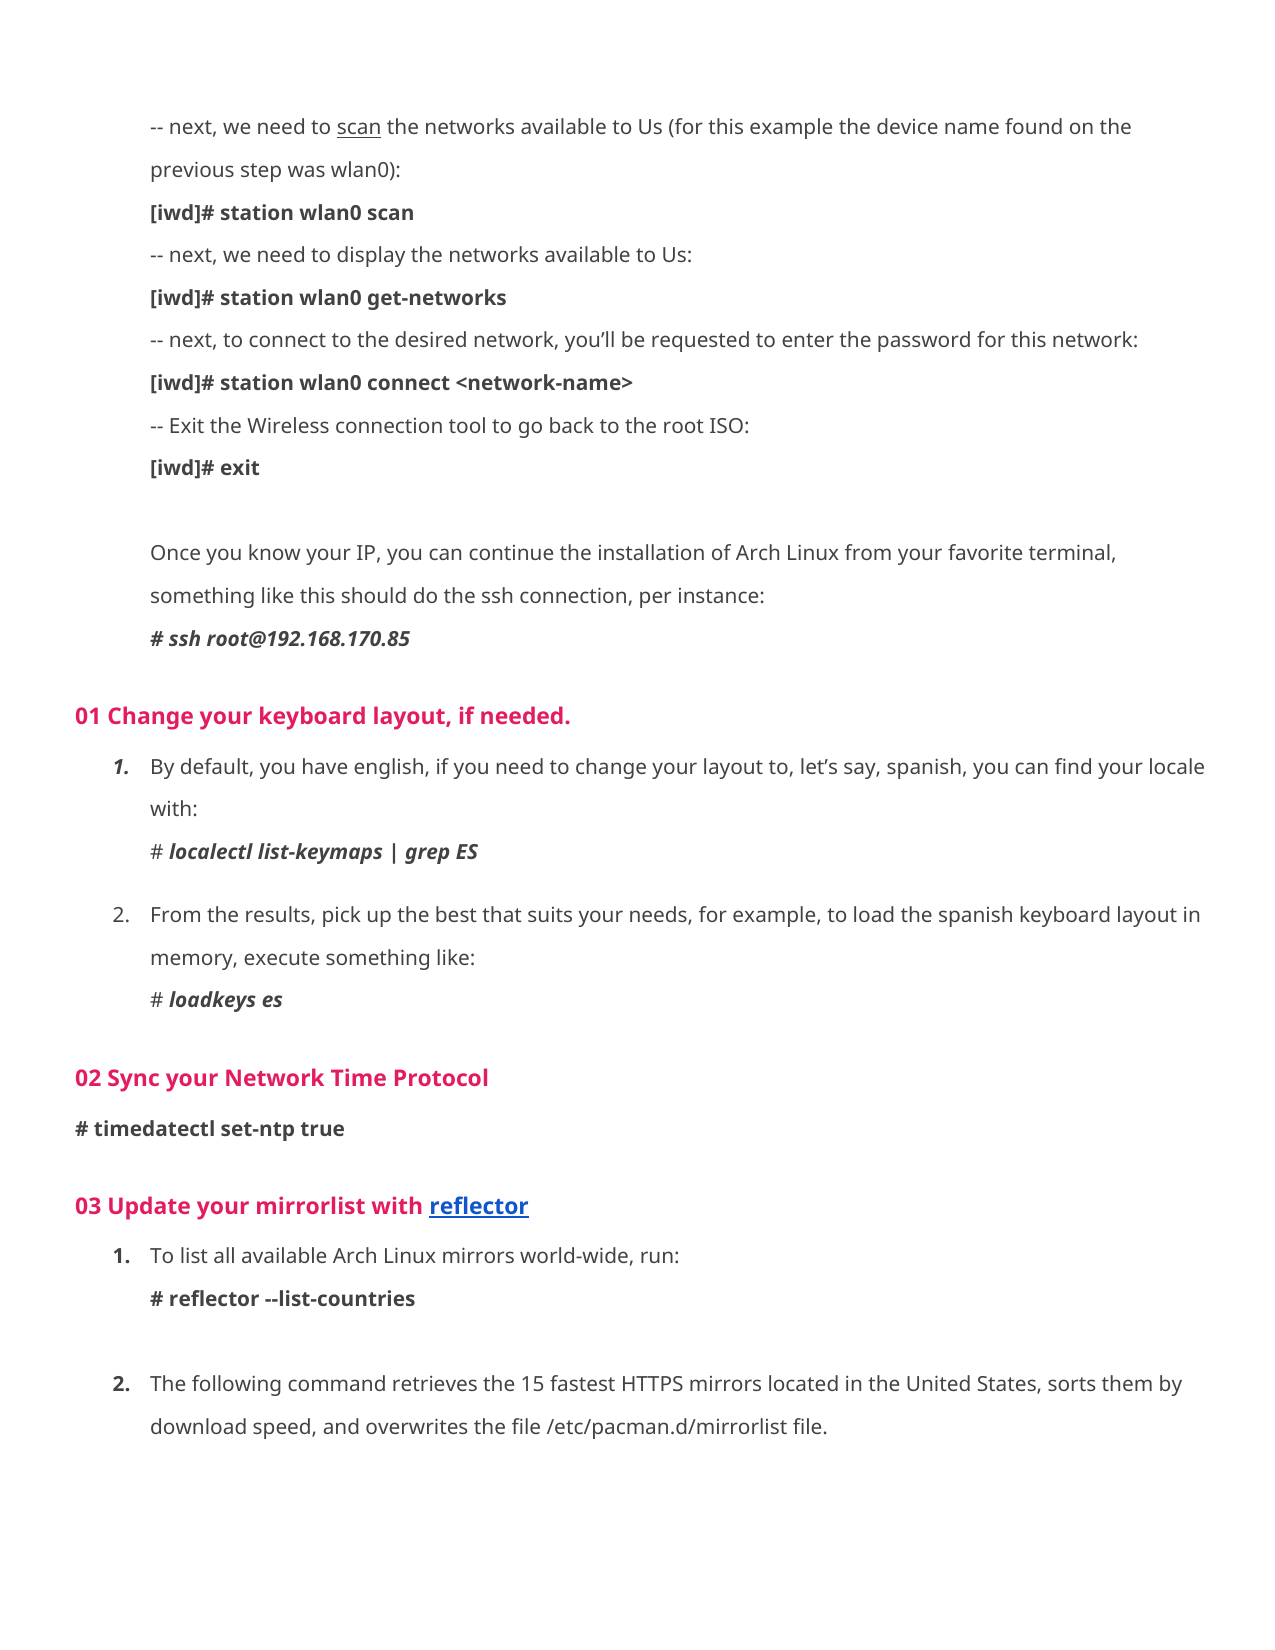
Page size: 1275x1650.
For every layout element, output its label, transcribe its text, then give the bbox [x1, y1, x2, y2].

list -- next, we need to scan the networks available to Us (for this example the device name found on the previous step was wlan0): [iwd]# station wlan0 scan -- next, we need to display the networks available to Us: [iwd]# station wlan0 get-networks -- next, to connect to the desired network, you’ll be requested to enter the password for this network: [iwd]# station wlan0 connect <network-name> -- Exit the Wireless connection tool to go back to the root ISO: [iwd]# exit Once you know your IP, you can continue the installation of Arch Linux from your favorite terminal, something like this should do the ssh connection, per instance: # ssh root@192.168.170.85 [112, 112, 1209, 652]
list The following command retrieves the 15 fastest HTTPS mirrors located in the United States, sorts them by download speed, and overwrites the file /etc/pacman.d/mirrorlist file. [112, 1369, 1209, 1483]
list To list all available Arch Linux mirrors world-wide, run: # reflector --list-countries [112, 1242, 1209, 1355]
subtitle 03 Update your mirrorlist with reflector [75, 1189, 1209, 1221]
list From the results, pick up the best that suits your needs, for example, to load the spanish keyboard layout in memory, execute something like: # loadkeys es [112, 900, 1209, 1014]
text # timedatectl set-ntp true [75, 1114, 1209, 1142]
list By default, you have english, if you need to change your layout to, let’s say, spanish, you can find your locale with: # localectl list-keymaps | grep ES [112, 752, 1209, 865]
subtitle 01 Change your keyboard layout, if needed. [75, 700, 1209, 731]
subtitle 02 Sync your Network Time Protocol [75, 1062, 1209, 1093]
